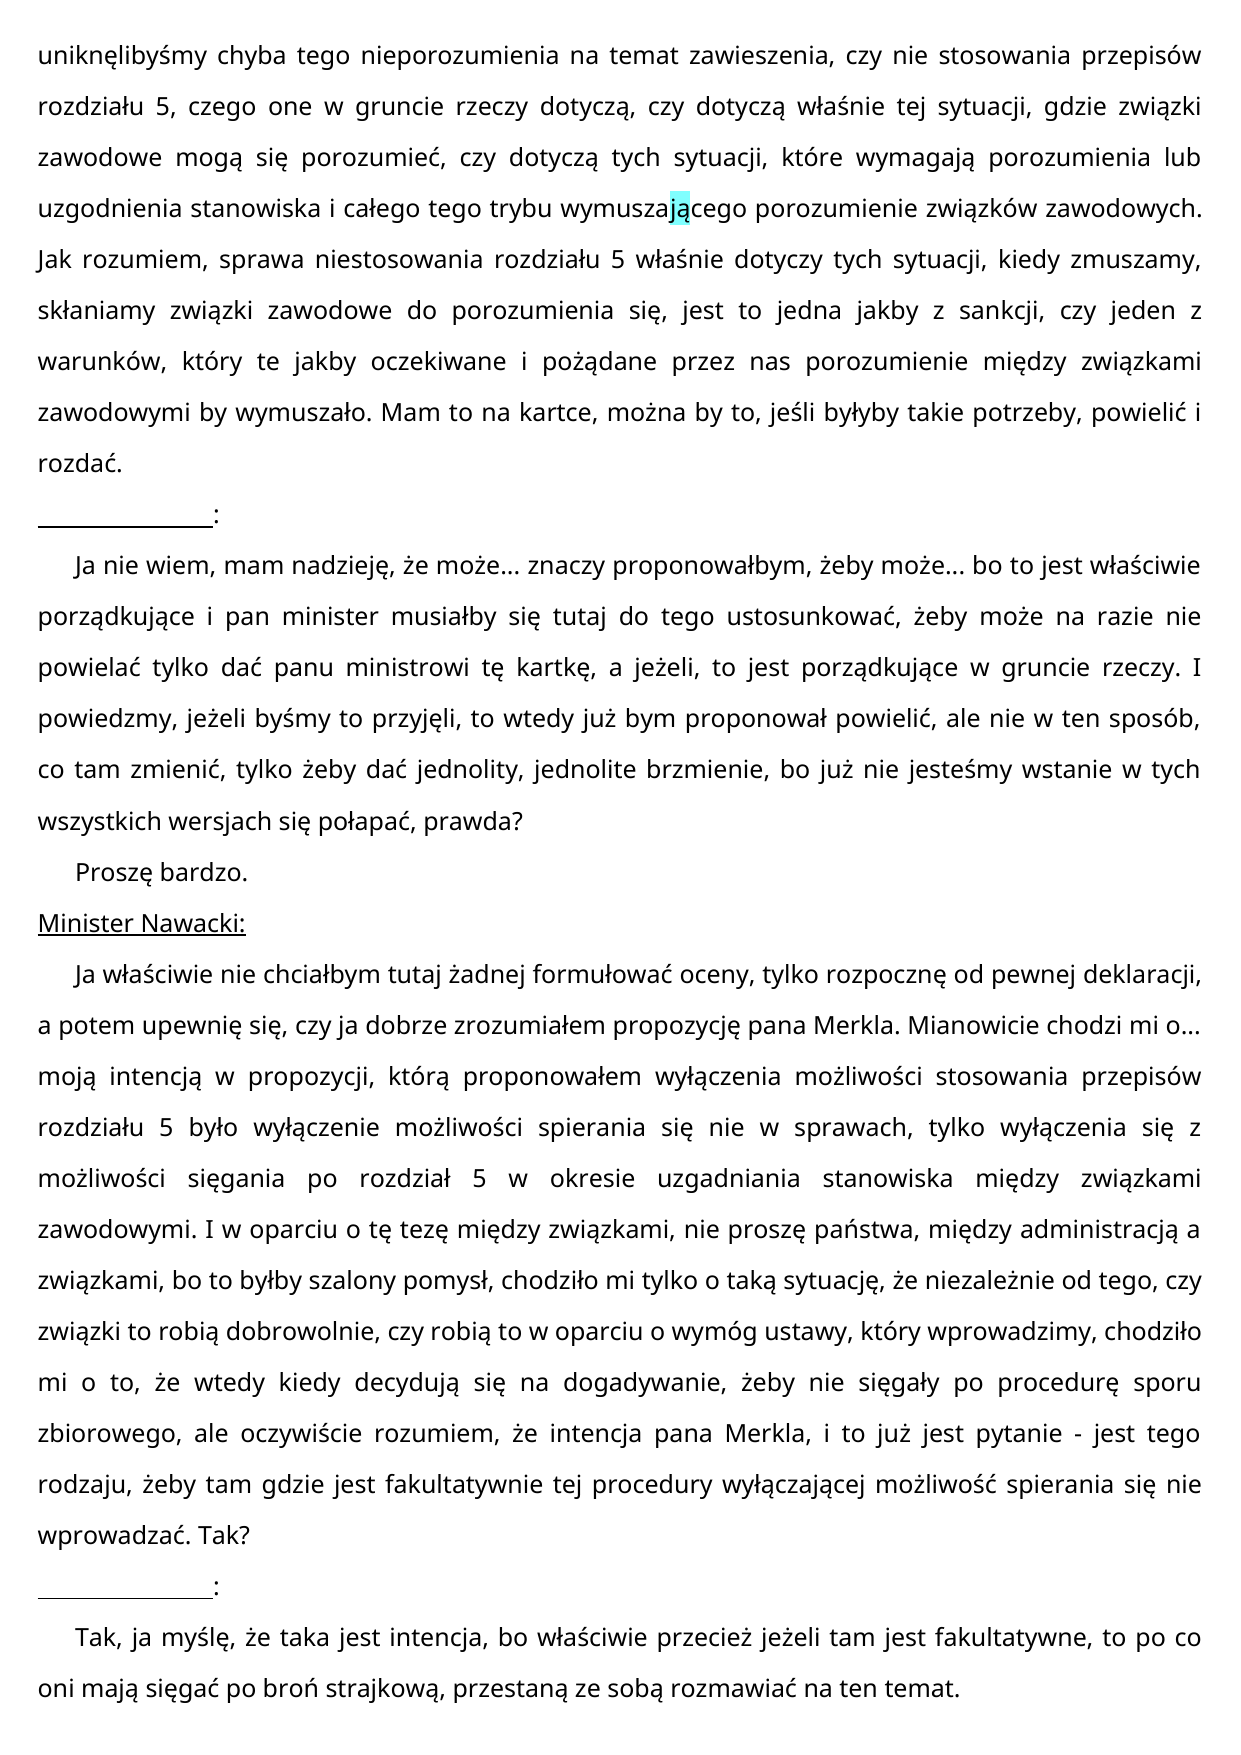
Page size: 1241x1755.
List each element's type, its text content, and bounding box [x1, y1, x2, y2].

text : [37, 497, 1203, 531]
text Ja nie wiem, mam nadzieję, że może... znaczy proponowałbym, żeby może... bo to jest właściwie porządkujące i pan minister musiałby się tutaj do tego ustosunkować, żeby może na razie nie powielać tylko dać panu ministrowi tę kartkę, a jeżeli, to jest porządkujące w gruncie rzeczy. I powiedzmy, jeżeli byśmy to przyjęli, to wtedy już bym proponował powielić, ale nie w ten sposób, co tam zmienić, tylko żeby dać jednolity, jednolite brzmienie, bo już nie jesteśmy wstanie w tych wszystkich wersjach się połapać, prawda? [37, 548, 1203, 837]
text Minister Nawacki: [37, 905, 1203, 939]
text Proszę bardzo. [37, 854, 1203, 888]
text uniknęlibyśmy chyba tego nieporozumienia na temat zawieszenia, czy nie stosowania przepisów rozdziału 5, czego one w gruncie rzeczy dotyczą, czy dotyczą właśnie tej sytuacji, gdzie związki zawodowe mogą się porozumieć, czy dotyczą tych sytuacji, które wymagają porozumienia lub uzgodnienia stanowiska i całego tego trybu wymuszającego porozumienie związków zawodowych. Jak rozumiem, sprawa niestosowania rozdziału 5 właśnie dotyczy tych sytuacji, kiedy zmuszamy, skłaniamy związki zawodowe do porozumienia się, jest to jedna jakby z sankcji, czy jeden z warunków, który te jakby oczekiwane i pożądane przez nas porozumienie między związkami zawodowymi by wymuszało. Mam to na kartce, można by to, jeśli byłyby takie potrzeby, powielić i rozdać. [37, 37, 1203, 480]
text : [37, 1569, 1203, 1603]
text Ja właściwie nie chciałbym tutaj żadnej formułować oceny, tylko rozpocznę od pewnej deklaracji, a potem upewnię się, czy ja dobrze zrozumiałem propozycję pana Merkla. Mianowicie chodzi mi o... moją intencją w propozycji, którą proponowałem wyłączenia możliwości stosowania przepisów rozdziału 5 było wyłączenie możliwości spierania się nie w sprawach, tylko wyłączenia się z możliwości sięgania po rozdział 5 w okresie uzgadniania stanowiska między związkami zawodowymi. I w oparciu o tę tezę między związkami, nie proszę państwa, między administracją a związkami, bo to byłby szalony pomysł, chodziło mi tylko o taką sytuację, że niezależnie od tego, czy związki to robią dobrowolnie, czy robią to w oparciu o wymóg ustawy, który wprowadzimy, chodziło mi o to, że wtedy kiedy decydują się na dogadywanie, żeby nie sięgały po procedurę sporu zbiorowego, ale oczywiście rozumiem, że intencja pana Merkla, i to już jest pytanie - jest tego rodzaju, żeby tam gdzie jest fakultatywnie tej procedury wyłączającej możliwość spierania się nie wprowadzać. Tak? [37, 956, 1203, 1552]
text Tak, ja myślę, że taka jest intencja, bo właściwie przecież jeżeli tam jest fakultatywne, to po co oni mają sięgać po broń strajkową, przestaną ze sobą rozmawiać na ten temat. [37, 1620, 1203, 1705]
